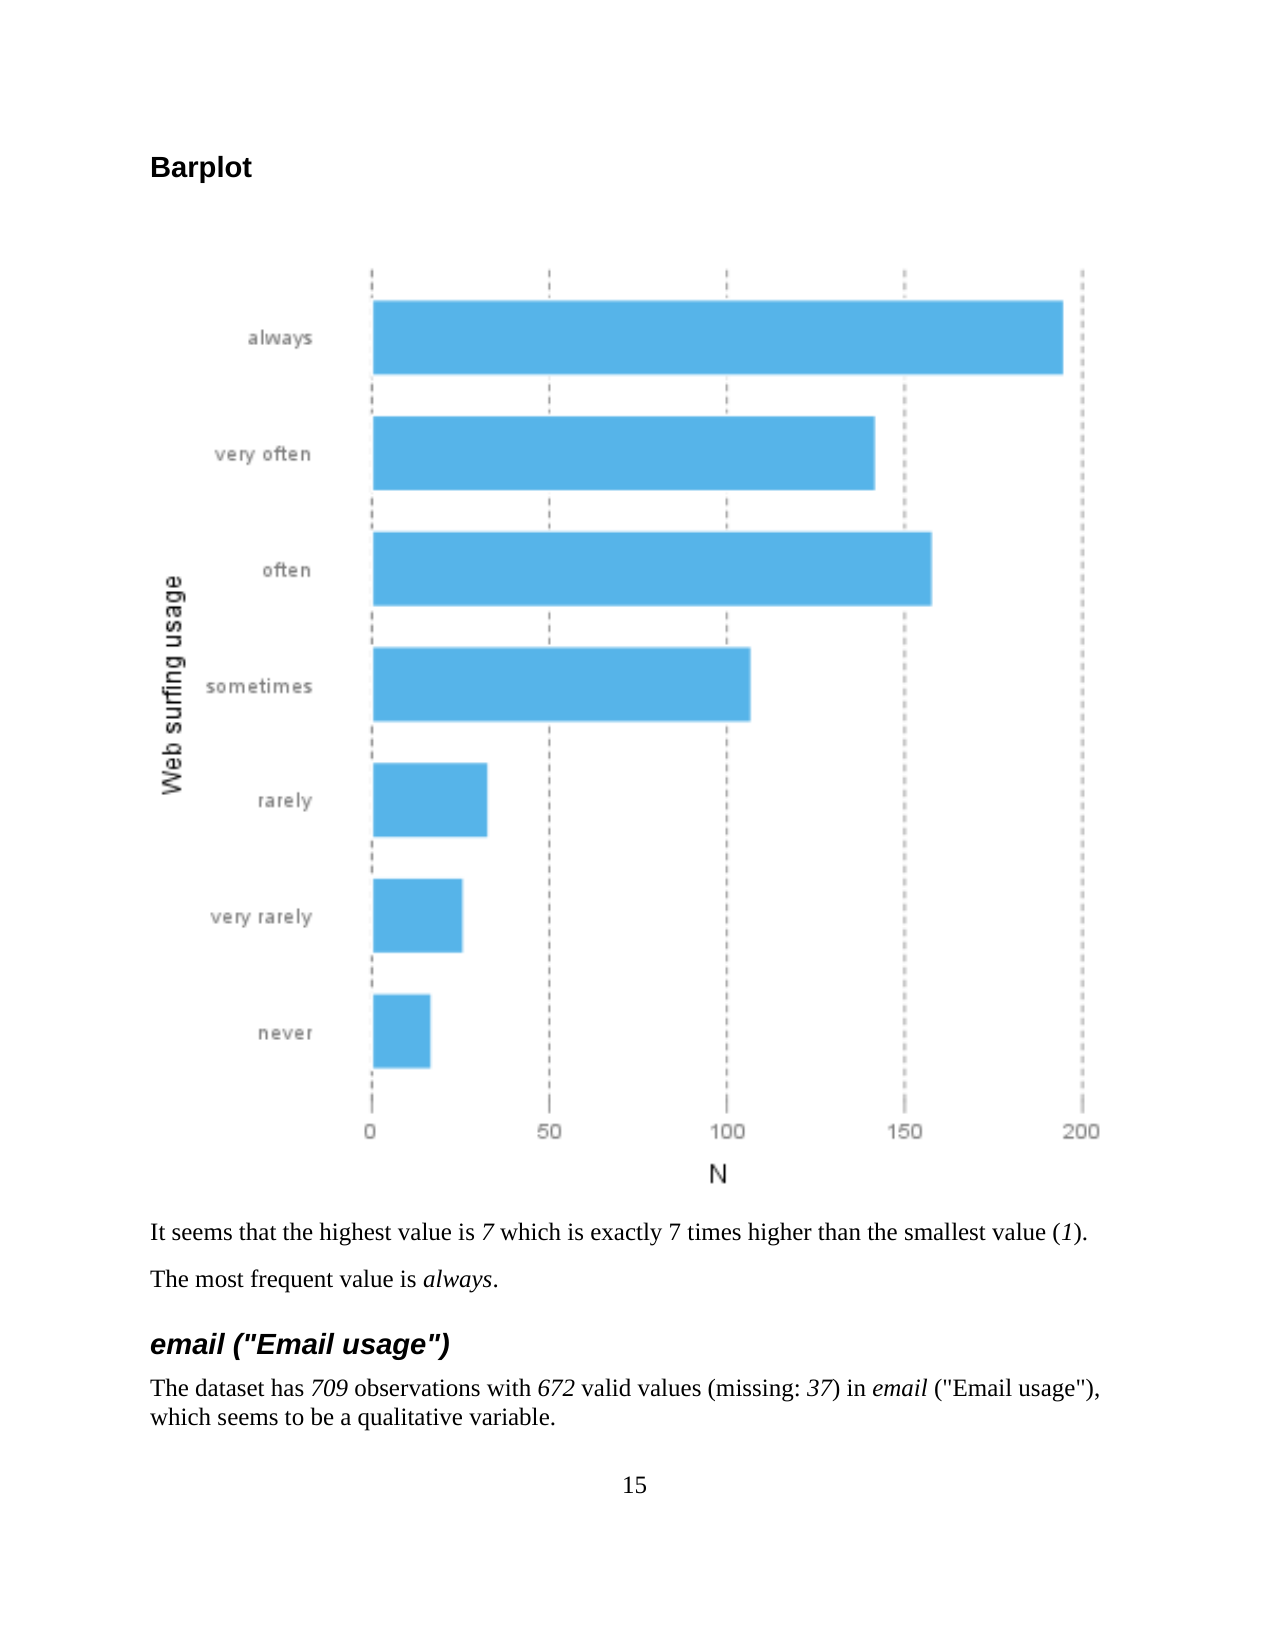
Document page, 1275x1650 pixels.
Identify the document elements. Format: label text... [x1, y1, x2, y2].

text It seems that the highest value is 7 which is exactly 7 times higher than the smallest value (1). [150, 1217, 1125, 1246]
subtitle email ("Email usage") [150, 1327, 1125, 1360]
subtitle Barplot [150, 150, 1125, 183]
picture [150, 196, 1163, 1209]
text The dataset has 709 observations with 672 valid values (missing: 37) in email ("Email usage"), which seems to be a qualitative variable. [150, 1373, 1125, 1430]
text The most frequent value is always. [150, 1264, 1125, 1293]
